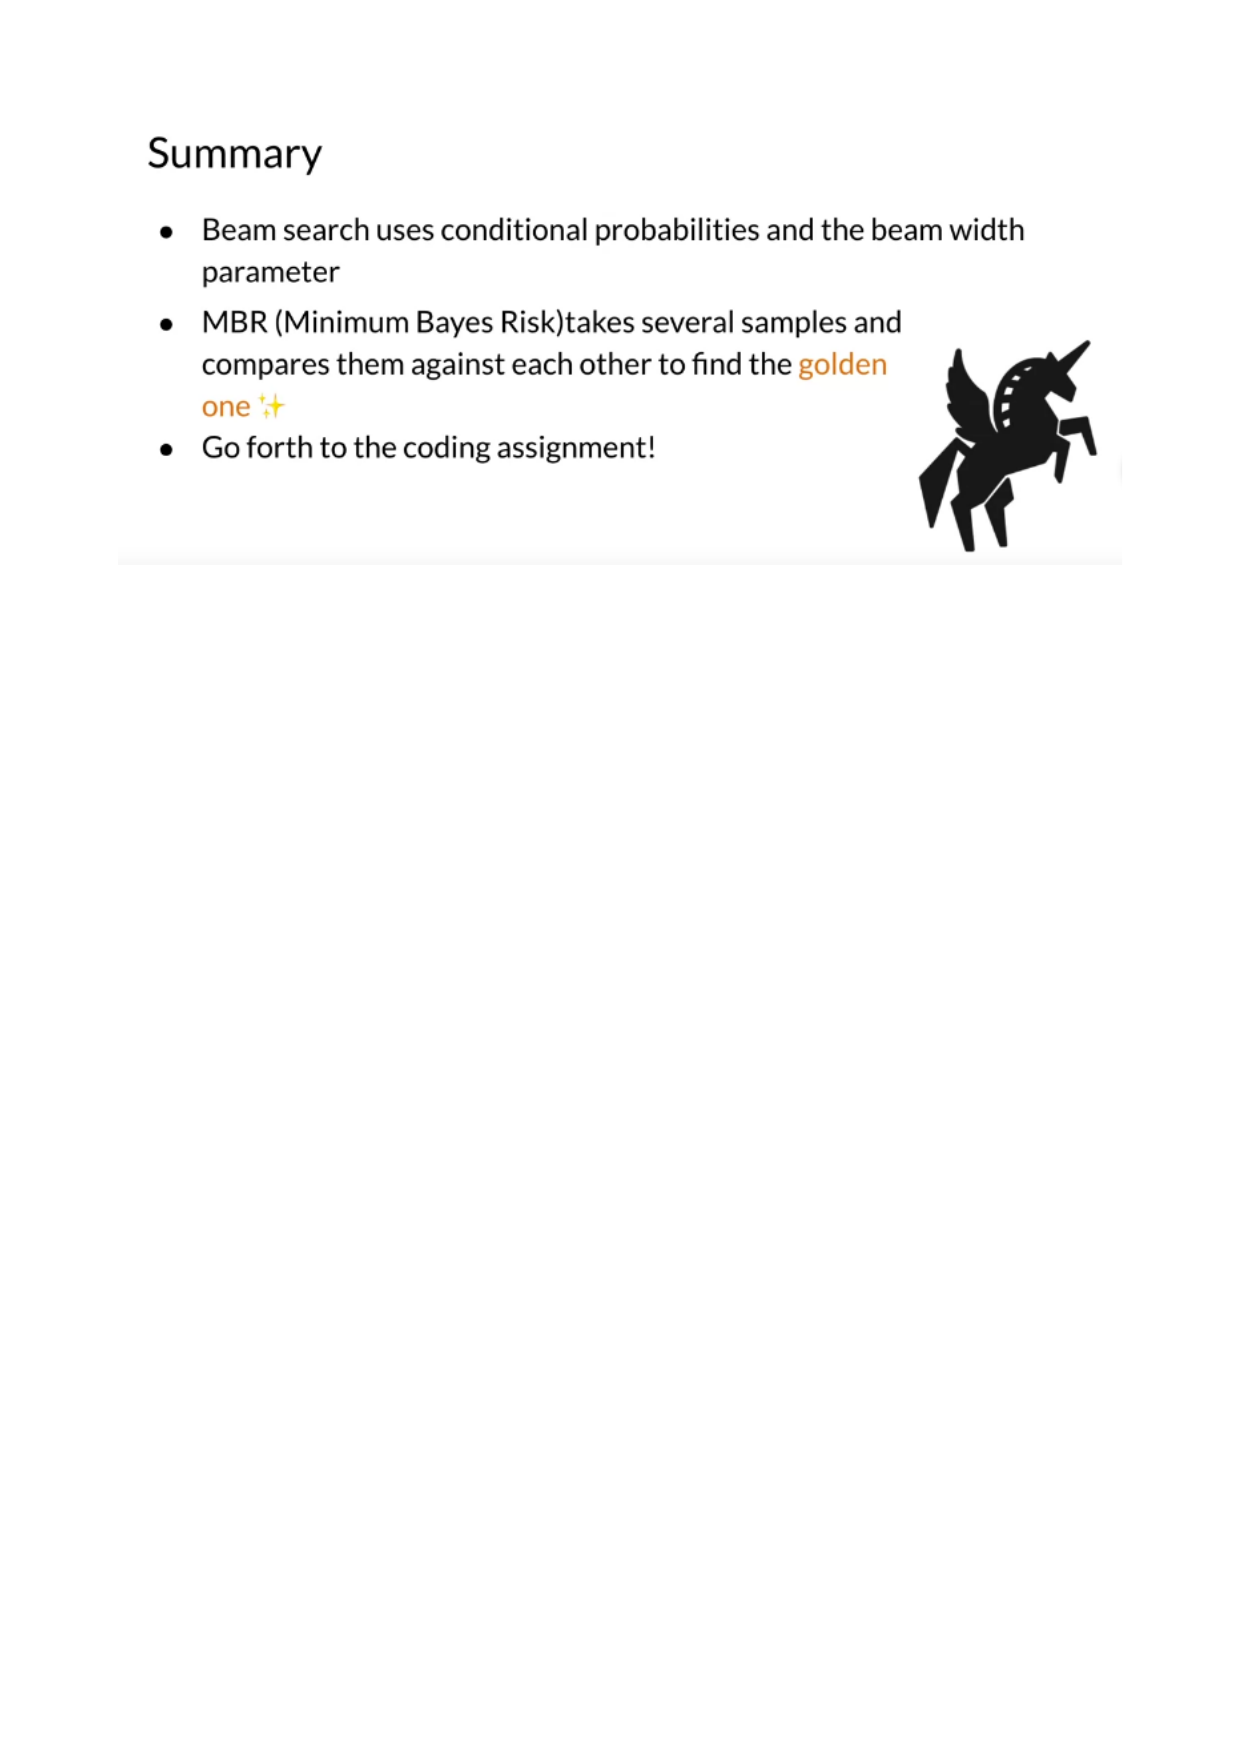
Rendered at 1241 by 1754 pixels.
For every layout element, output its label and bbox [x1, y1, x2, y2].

picture [118, 118, 1123, 565]
